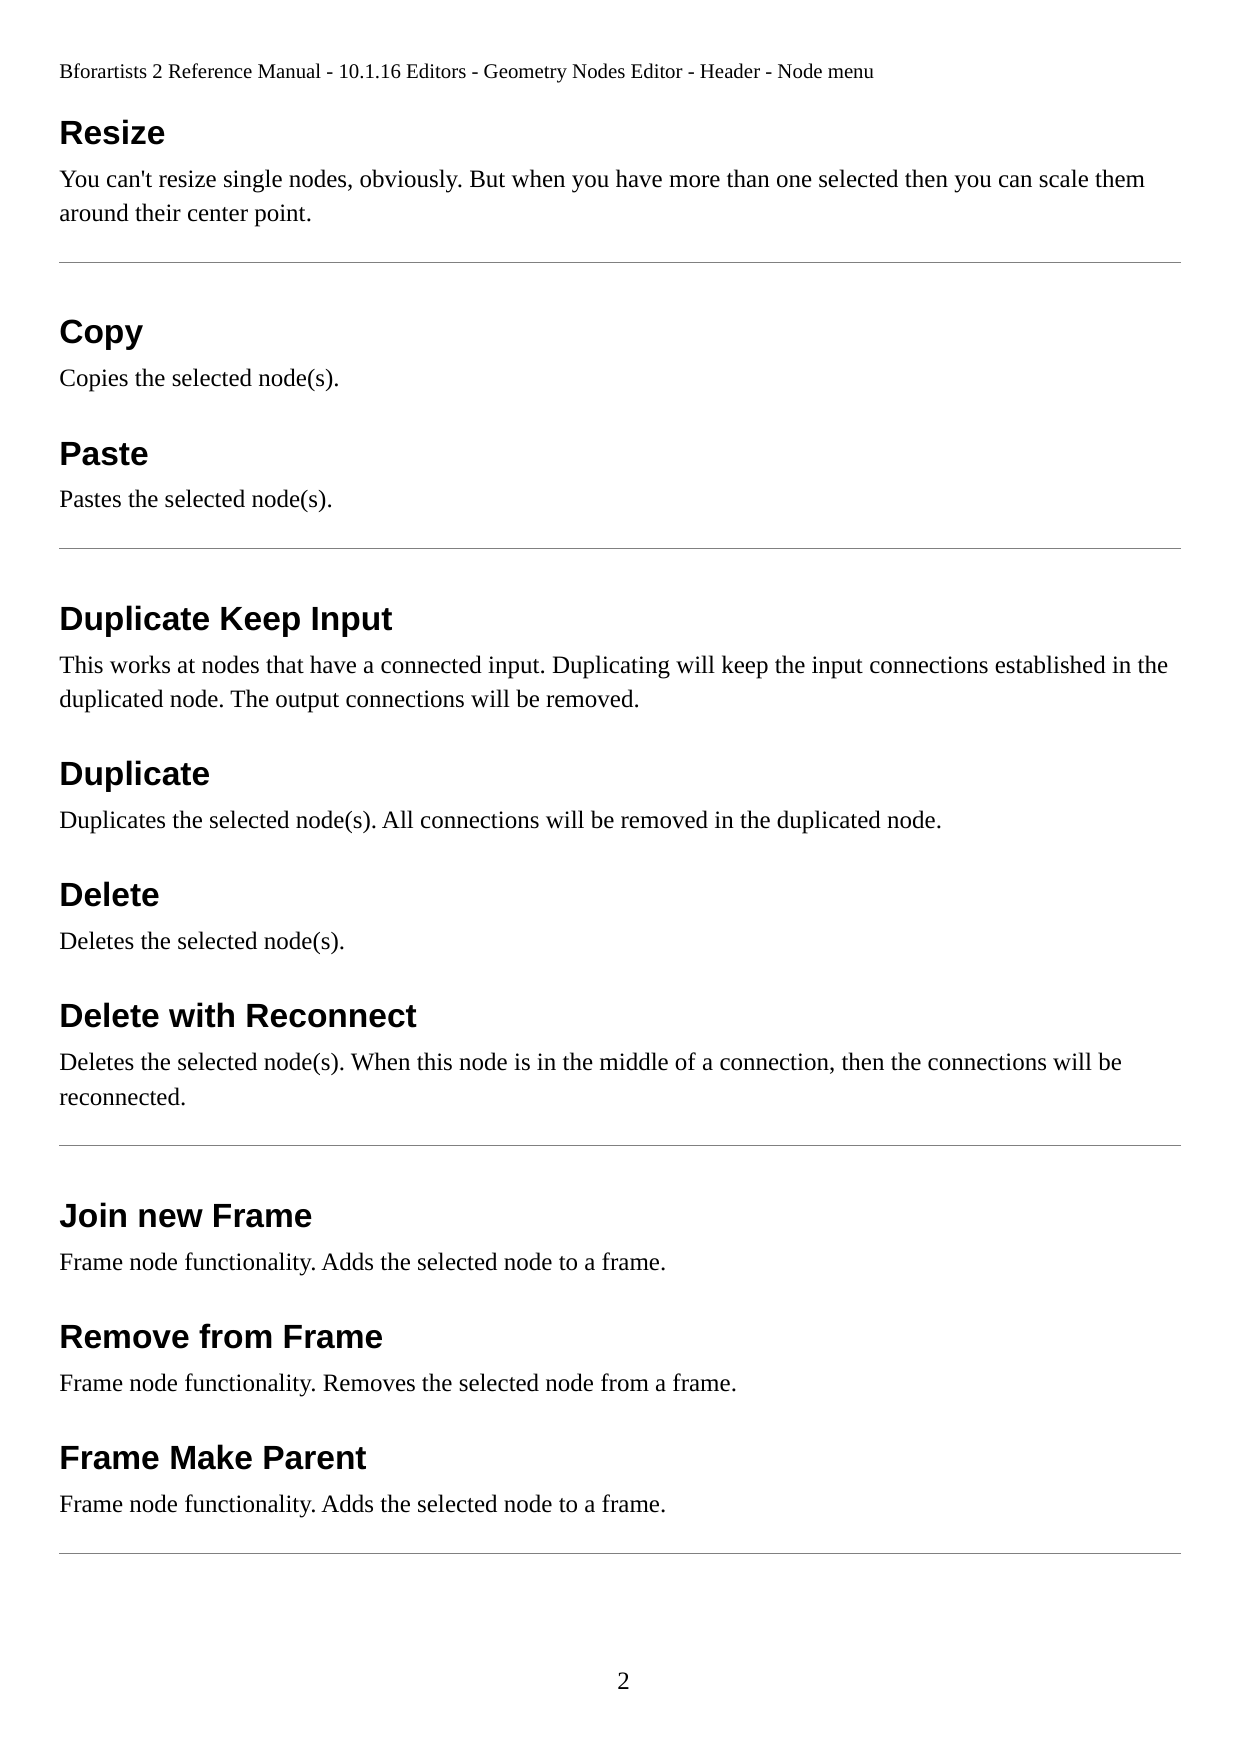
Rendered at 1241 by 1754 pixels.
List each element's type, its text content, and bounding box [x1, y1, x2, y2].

subtitle Duplicate [59, 754, 1181, 793]
text Duplicates the selected node(s). All connections will be removed in the duplicated node. [59, 805, 1181, 834]
subtitle Delete with Reconnect [59, 996, 1181, 1035]
text Frame node functionality. Adds the selected node to a frame. [59, 1489, 1181, 1518]
text Deletes the selected node(s). When this node is in the middle of a connection, then the connections will be reconnected. [59, 1047, 1181, 1111]
subtitle Resize [59, 113, 1181, 151]
text Frame node functionality. Removes the selected node from a frame. [59, 1368, 1181, 1397]
text This works at nodes that have a connected input. Duplicating will keep the input connections established in the duplicated node. The output connections will be removed. [59, 650, 1181, 713]
text Pastes the selected node(s). [59, 484, 1181, 513]
subtitle Join new Frame [59, 1196, 1181, 1234]
subtitle Remove from Frame [59, 1317, 1181, 1356]
text Copies the selected node(s). [59, 363, 1181, 392]
text Frame node functionality. Adds the selected node to a frame. [59, 1247, 1181, 1276]
subtitle Paste [59, 433, 1181, 472]
subtitle Copy [59, 312, 1181, 351]
text You can't resize single nodes, obviously. But when you have more than one selected then you can scale them around their center point. [59, 164, 1181, 227]
subtitle Delete [59, 875, 1181, 914]
subtitle Duplicate Keep Input [59, 598, 1181, 637]
subtitle Frame Make Parent [59, 1438, 1181, 1477]
text Deletes the selected node(s). [59, 926, 1181, 955]
